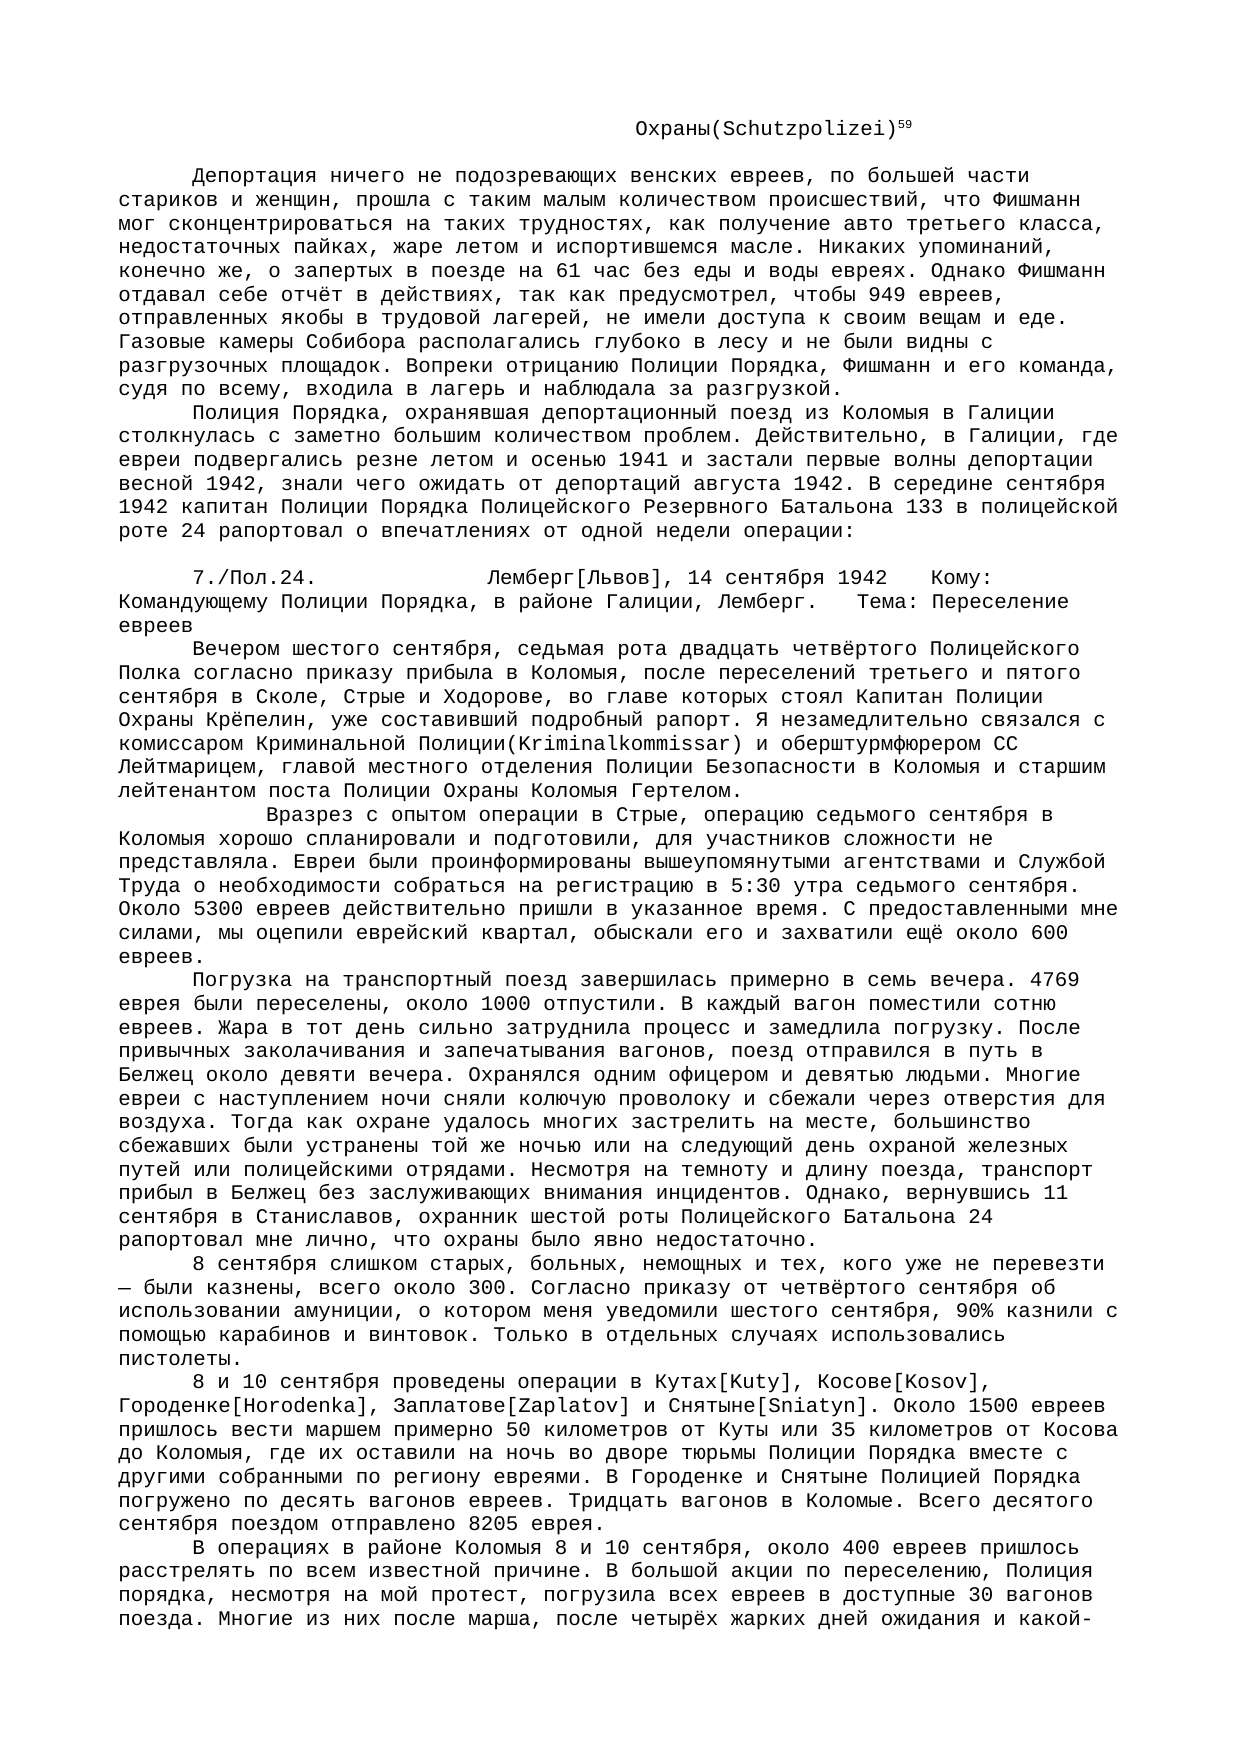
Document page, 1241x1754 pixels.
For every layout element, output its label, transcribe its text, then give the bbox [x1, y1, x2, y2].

text 8 и 10 сентября проведены операции в Кутах[Kuty], Косове[Kosov], Городенке[Horodenka], Заплатове[Zaplatov] и Снятыне[Sniatyn]. Около 1500 евреев пришлось вести маршем примерно 50 километров от Куты или 35 километров от Косова до Коломыя, где их оставили на ночь во дворе тюрьмы Полиции Порядка вместе с другими собранными по региону евреями. В Городенке и Снятыне Полицией Порядка погружено по десять вагонов евреев. Тридцать вагонов в Коломые. Всего десятого сентября поездом отправлено 8205 еврея. [118, 1371, 1122, 1537]
text 8 сентября слишком старых, больных, немощных и тех, кого уже не перевезти — были казнены, всего около 300. Согласно приказу от четвёртого сентября об использовании амуниции, о котором меня уведомили шестого сентября, 90% казнили с помощью карабинов и винтовок. Только в отдельных случаях использовались пистолеты. [118, 1253, 1122, 1371]
text Вразрез с опытом операции в Стрые, операцию седьмого сентября в Коломыя хорошо спланировали и подготовили, для участников сложности не представляла. Евреи были проинформированы вышеупомянутыми агентствами и Службой Труда о необходимости собраться на регистрацию в 5:30 утра седьмого сентября. Около 5300 евреев действительно пришли в указанное время. С предоставленными мне силами, мы оцепили еврейский квартал, обыскали его и захватили ещё около 600 евреев. [118, 804, 1122, 969]
text Охраны(Schutzpolizei) [118, 118, 1122, 142]
text Полиция Порядка, охранявшая депортационный поезд из Коломыя в Галиции столкнулась с заметно большим количеством проблем. Действительно, в Галиции, где евреи подвергались резне летом и осенью 1941 и застали первые волны депортации весной 1942, знали чего ожидать от депортаций августа 1942. В середине сентября 1942 капитан Полиции Порядка Полицейского Резервного Батальона 133 в полицейской роте 24 рапортовал о впечатлениях от одной недели операции: [118, 402, 1122, 544]
text В операциях в районе Коломыя 8 и 10 сентября, около 400 евреев пришлось расстрелять по всем известной причине. В большой акции по переселению, Полиция порядка, несмотря на мой протест, погрузила всех евреев в доступные 30 вагонов поезда. Многие из них после марша, после четырёх жарких дней ожидания и какой- [118, 1537, 1122, 1631]
text 7./Пол.24. Лемберг[Львов], 14 сентября 1942 Кому: Командующему Полиции Порядка, в районе Галиции, Лемберг. Тема: Переселение евреев [118, 567, 1122, 638]
text Депортация ничего не подозревающих венских евреев, по большей части стариков и женщин, прошла с таким малым количеством происшествий, что Фишманн мог сконцентрироваться на таких трудностях, как получение авто третьего класса, недостаточных пайках, жаре летом и испортившемся масле. Никаких упоминаний, конечно же, о запертых в поезде на 61 час без еды и воды евреях. Однако Фишманн отдавал себе отчёт в действиях, так как предусмотрел, чтобы 949 евреев, отправленных якобы в трудовой лагерей, не имели доступа к своим вещам и еде. Газовые камеры Собибора располагались глубоко в лесу и не были видны с разгрузочных площадок. Вопреки отрицанию Полиции Порядка, Фишманн и его команда, судя по всему, входила в лагерь и наблюдала за разгрузкой. [118, 165, 1122, 402]
text Погрузка на транспортный поезд завершилась примерно в семь вечера. 4769 еврея были переселены, около 1000 отпустили. В каждый вагон поместили сотню евреев. Жара в тот день сильно затруднила процесс и замедлила погрузку. После привычных заколачивания и запечатывания вагонов, поезд отправился в путь в Белжец около девяти вечера. Охранялся одним офицером и девятью людьми. Многие евреи с наступлением ночи сняли колючую проволоку и сбежали через отверстия для воздуха. Тогда как охране удалось многих застрелить на месте, большинство сбежавших были устранены той же ночью или на следующий день охраной железных путей или полицейскими отрядами. Несмотря на темноту и длину поезда, транспорт прибыл в Белжец без заслуживающих внимания инцидентов. Однако, вернувшись 11 сентября в Станиславов, охранник шестой роты Полицейского Батальона 24 рапортовал мне лично, что охраны было явно недостаточно. [118, 969, 1122, 1253]
text Вечером шестого сентября, седьмая рота двадцать четвёртого Полицейского Полка согласно приказу прибыла в Коломыя, после переселений третьего и пятого сентября в Сколе, Стрые и Ходорове, во главе которых стоял Капитан Полиции Охраны Крёпелин, уже составивший подробный рапорт. Я незамедлительно связался с комиссаром Криминальной Полиции(Kriminalkommissar) и оберштурмфюрером СС Лейтмарицем, главой местного отделения Полиции Безопасности в Коломыя и старшим лейтенантом поста Полиции Охраны Коломыя Гертелом. [118, 638, 1122, 804]
